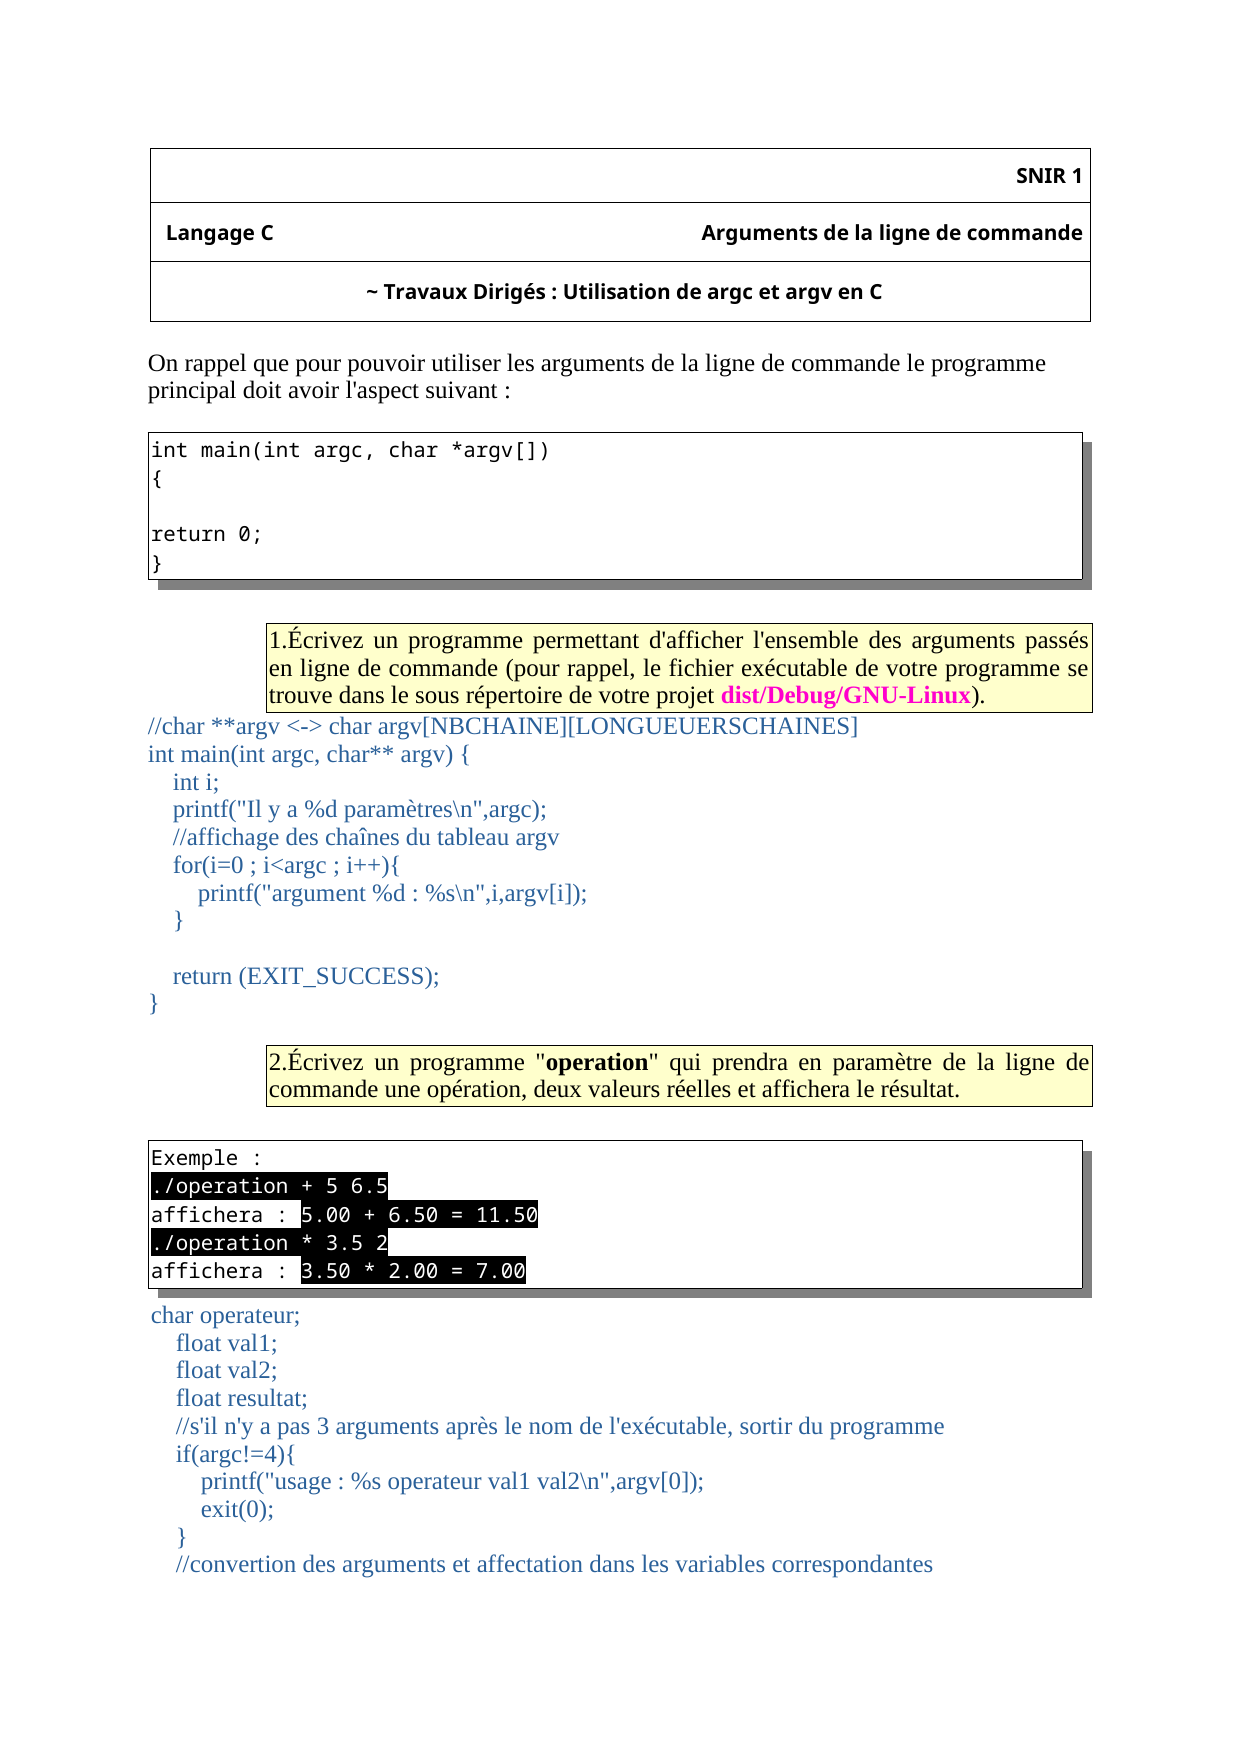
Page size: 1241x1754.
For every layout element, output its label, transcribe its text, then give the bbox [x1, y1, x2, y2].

text } [148, 989, 1092, 1017]
text } [148, 906, 1092, 934]
text float resultat; [148, 1384, 1092, 1412]
text //char **argv <-> char argv[NBCHAINE][LONGUEUERSCHAINES] [148, 712, 1092, 740]
text affichera : 5.00 + 6.50 = 11.50 [149, 1197, 1082, 1225]
text printf("Il y a %d paramètres\n",argc); [148, 796, 1092, 823]
text int main(int argc, char** argv) { [148, 740, 1092, 768]
text printf("argument %d : %s\n",i,argv[i]); [148, 879, 1092, 906]
text if(argc!=4){ [148, 1440, 1092, 1467]
text exit(0); [148, 1495, 1092, 1523]
text printf("usage : %s operateur val1 val2\n",argv[0]); [148, 1467, 1092, 1495]
table_cell ~ Travaux Dirigés : Utilisation de argc et argv en C [151, 262, 1090, 321]
text ./operation * 3.5 2 [149, 1225, 1082, 1253]
text On rappel que pour pouvoir utiliser les arguments de la ligne de commande le programme principal doit avoir l'aspect suivant : [148, 349, 1092, 404]
text float val2; [148, 1357, 1092, 1384]
text float val1; [148, 1329, 1092, 1357]
text return 0; [149, 517, 1082, 545]
text ./operation + 5 6.5 [149, 1169, 1082, 1197]
table_cell Langage C Arguments de la ligne de commande [151, 203, 1090, 261]
list Écrivez un programme permettant d'afficher l'ensemble des arguments passés en ligne de commande (pour rappel, le fichier exécutable de votre programme se trouve dans le sous répertoire de votre projet dist/Debug/GNU-Linux). [267, 624, 1092, 712]
text } [148, 1523, 1092, 1551]
text { [149, 460, 1082, 491]
text //s'il n'y a pas 3 arguments après le nom de l'exécutable, sortir du programme [148, 1412, 1092, 1440]
text return (EXIT_SUCCESS); [148, 962, 1092, 989]
text for(i=0 ; i<argc ; i++){ [148, 851, 1092, 879]
table_header SNIR 1 [151, 149, 1090, 202]
text int i; [148, 768, 1092, 796]
text Exemple : [149, 1141, 1082, 1169]
text } [149, 545, 1082, 579]
text int main(int argc, char *argv[]) [149, 433, 1082, 460]
text //affichage des chaînes du tableau argv [148, 823, 1092, 851]
text char operateur; [148, 1298, 1092, 1329]
list Écrivez un programme "operation" qui prendra en paramètre de la ligne de commande une opération, deux valeurs réelles et affichera le résultat. [267, 1046, 1092, 1106]
text //convertion des arguments et affectation dans les variables correspondantes [148, 1551, 1092, 1581]
text affichera : 3.50 * 2.00 = 7.00 [149, 1253, 1082, 1288]
